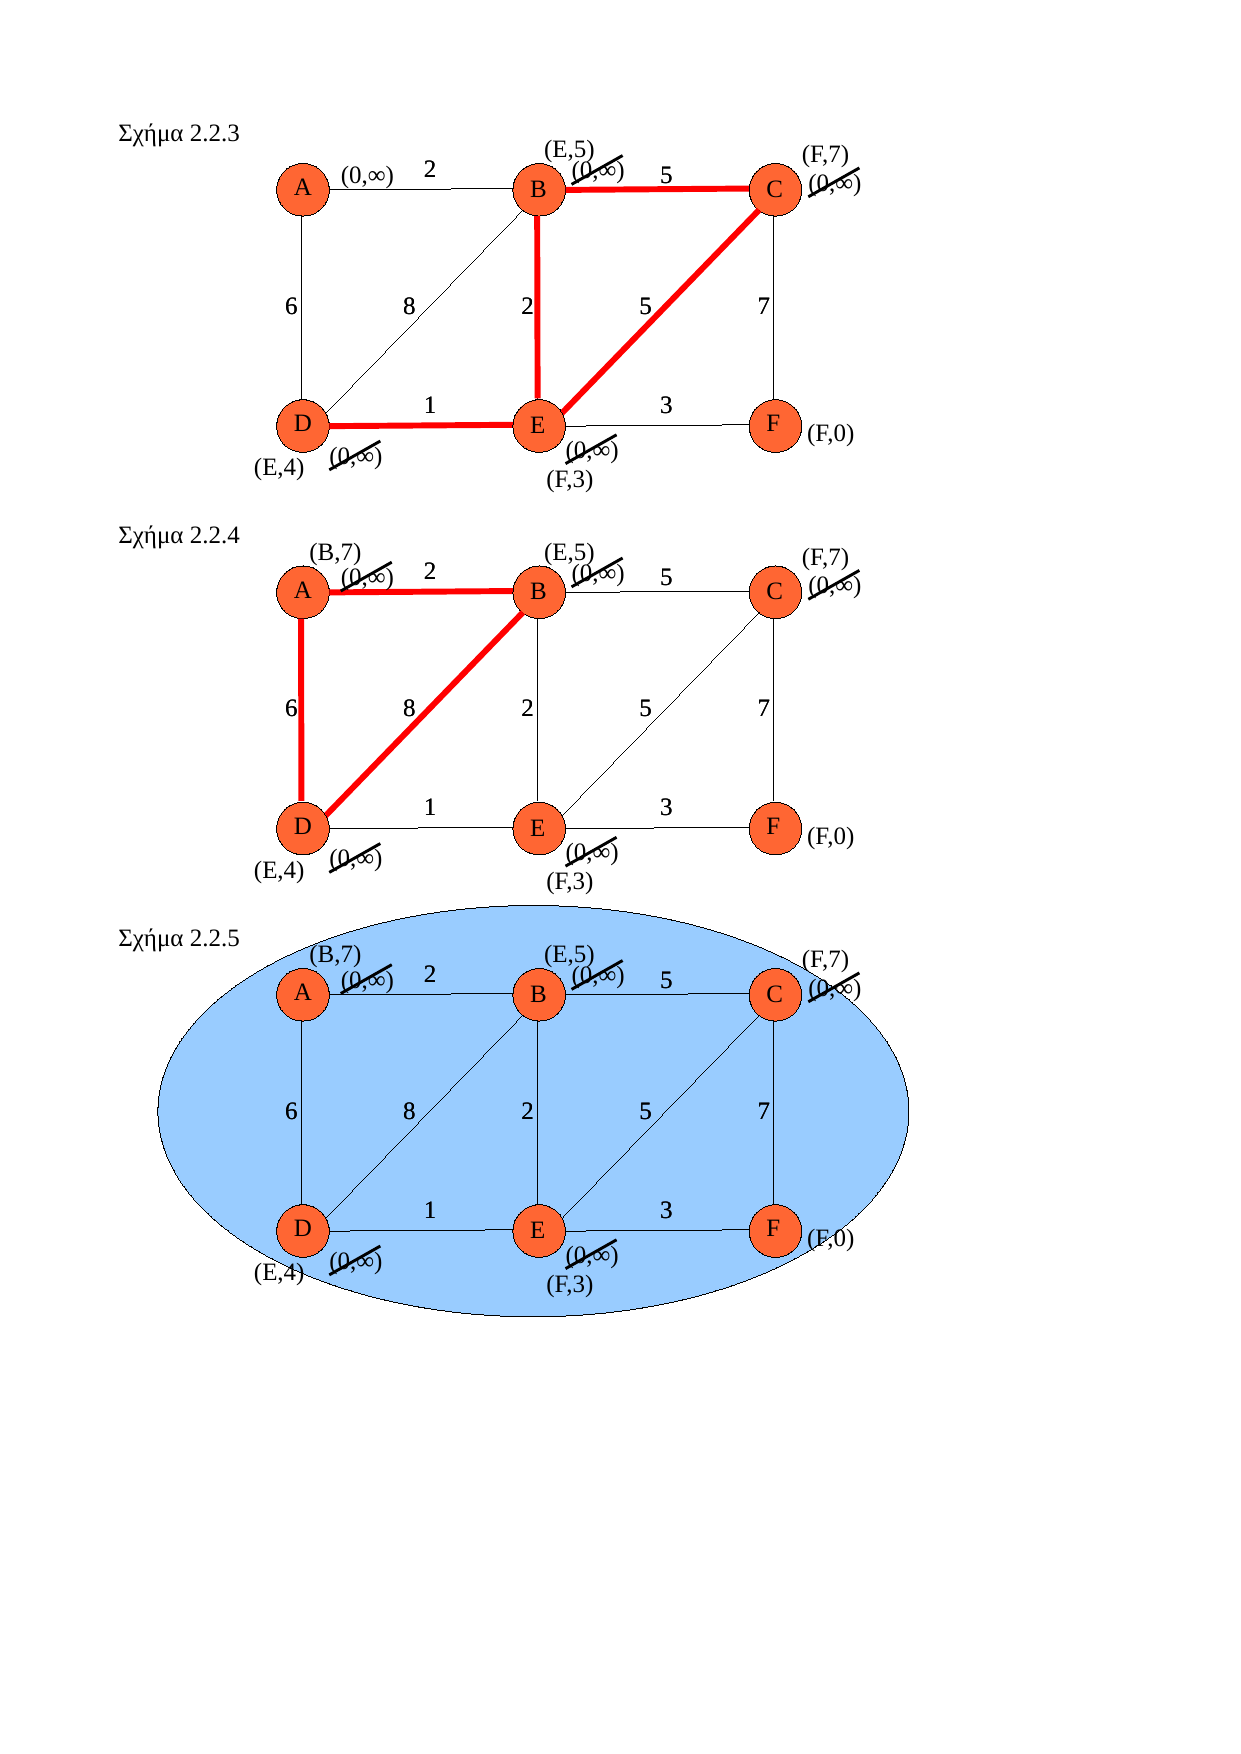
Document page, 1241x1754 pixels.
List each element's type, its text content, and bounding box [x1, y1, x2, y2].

text Σχήμα 2.2.3 [118, 118, 1122, 176]
text Σχήμα 2.2.5 [690, 923, 1122, 981]
text Σχήμα 2.2.5 [118, 923, 377, 981]
text Σχήμα 2.2.4 [118, 521, 1122, 578]
